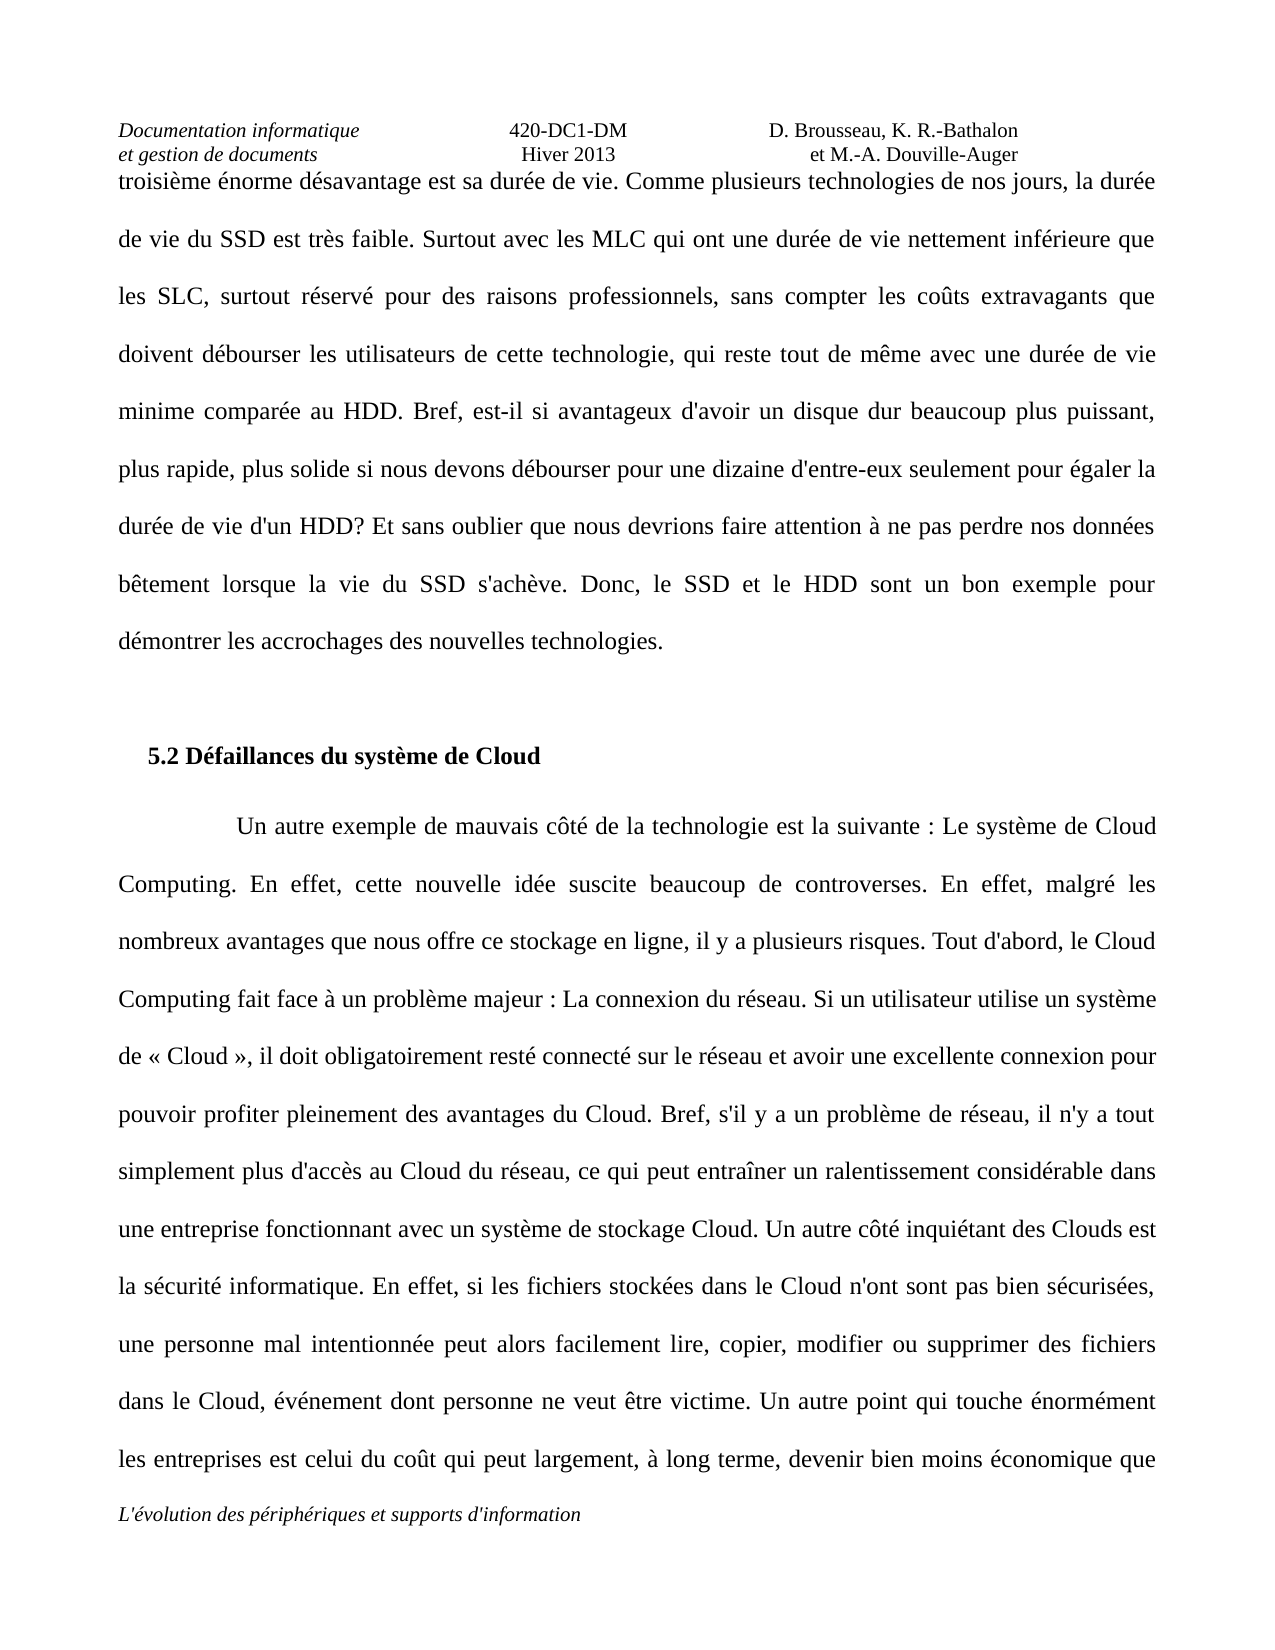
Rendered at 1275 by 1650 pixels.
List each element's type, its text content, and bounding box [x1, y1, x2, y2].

text troisième énorme désavantage est sa durée de vie. Comme plusieurs technologies de nos jours, la durée de vie du SSD est très faible. Surtout avec les MLC qui ont une durée de vie nettement inférieure que les SLC, surtout réservé pour des raisons professionnels, sans compter les coûts extravagants que doivent débourser les utilisateurs de cette technologie, qui reste tout de même avec une durée de vie minime comparée au HDD. Bref, est-il si avantageux d'avoir un disque dur beaucoup plus puissant, plus rapide, plus solide si nous devons débourser pour une dizaine d'entre-eux seulement pour égaler la durée de vie d'un HDD? Et sans oublier que nous devrions faire attention à ne pas perdre nos données bêtement lorsque la vie du SSD s'achève. Donc, le SSD et le HDD sont un bon exemple pour démontrer les accrochages des nouvelles technologies. [118, 166, 1157, 655]
text Un autre exemple de mauvais côté de la technologie est la suivante : Le système de Cloud Computing. En effet, cette nouvelle idée suscite beaucoup de controverses. En effet, malgré les nombreux avantages que nous offre ce stockage en ligne, il y a plusieurs risques. Tout d'abord, le Cloud Computing fait face à un problème majeur : La connexion du réseau. Si un utilisateur utilise un système de « Cloud », il doit obligatoirement resté connecté sur le réseau et avoir une excellente connexion pour pouvoir profiter pleinement des avantages du Cloud. Bref, s'il y a un problème de réseau, il n'y a tout simplement plus d'accès au Cloud du réseau, ce qui peut entraîner un ralentissement considérable dans une entreprise fonctionnant avec un système de stockage Cloud. Un autre côté inquiétant des Clouds est la sécurité informatique. En effet, si les fichiers stockées dans le Cloud n'ont sont pas bien sécurisées, une personne mal intentionnée peut alors facilement lire, copier, modifier ou supprimer des fichiers dans le Cloud, événement dont personne ne veut être victime. Un autre point qui touche énormément les entreprises est celui du coût qui peut largement, à long terme, devenir bien moins économique que [118, 811, 1157, 1472]
text 5.2 Défaillances du système de Cloud [148, 741, 1157, 770]
